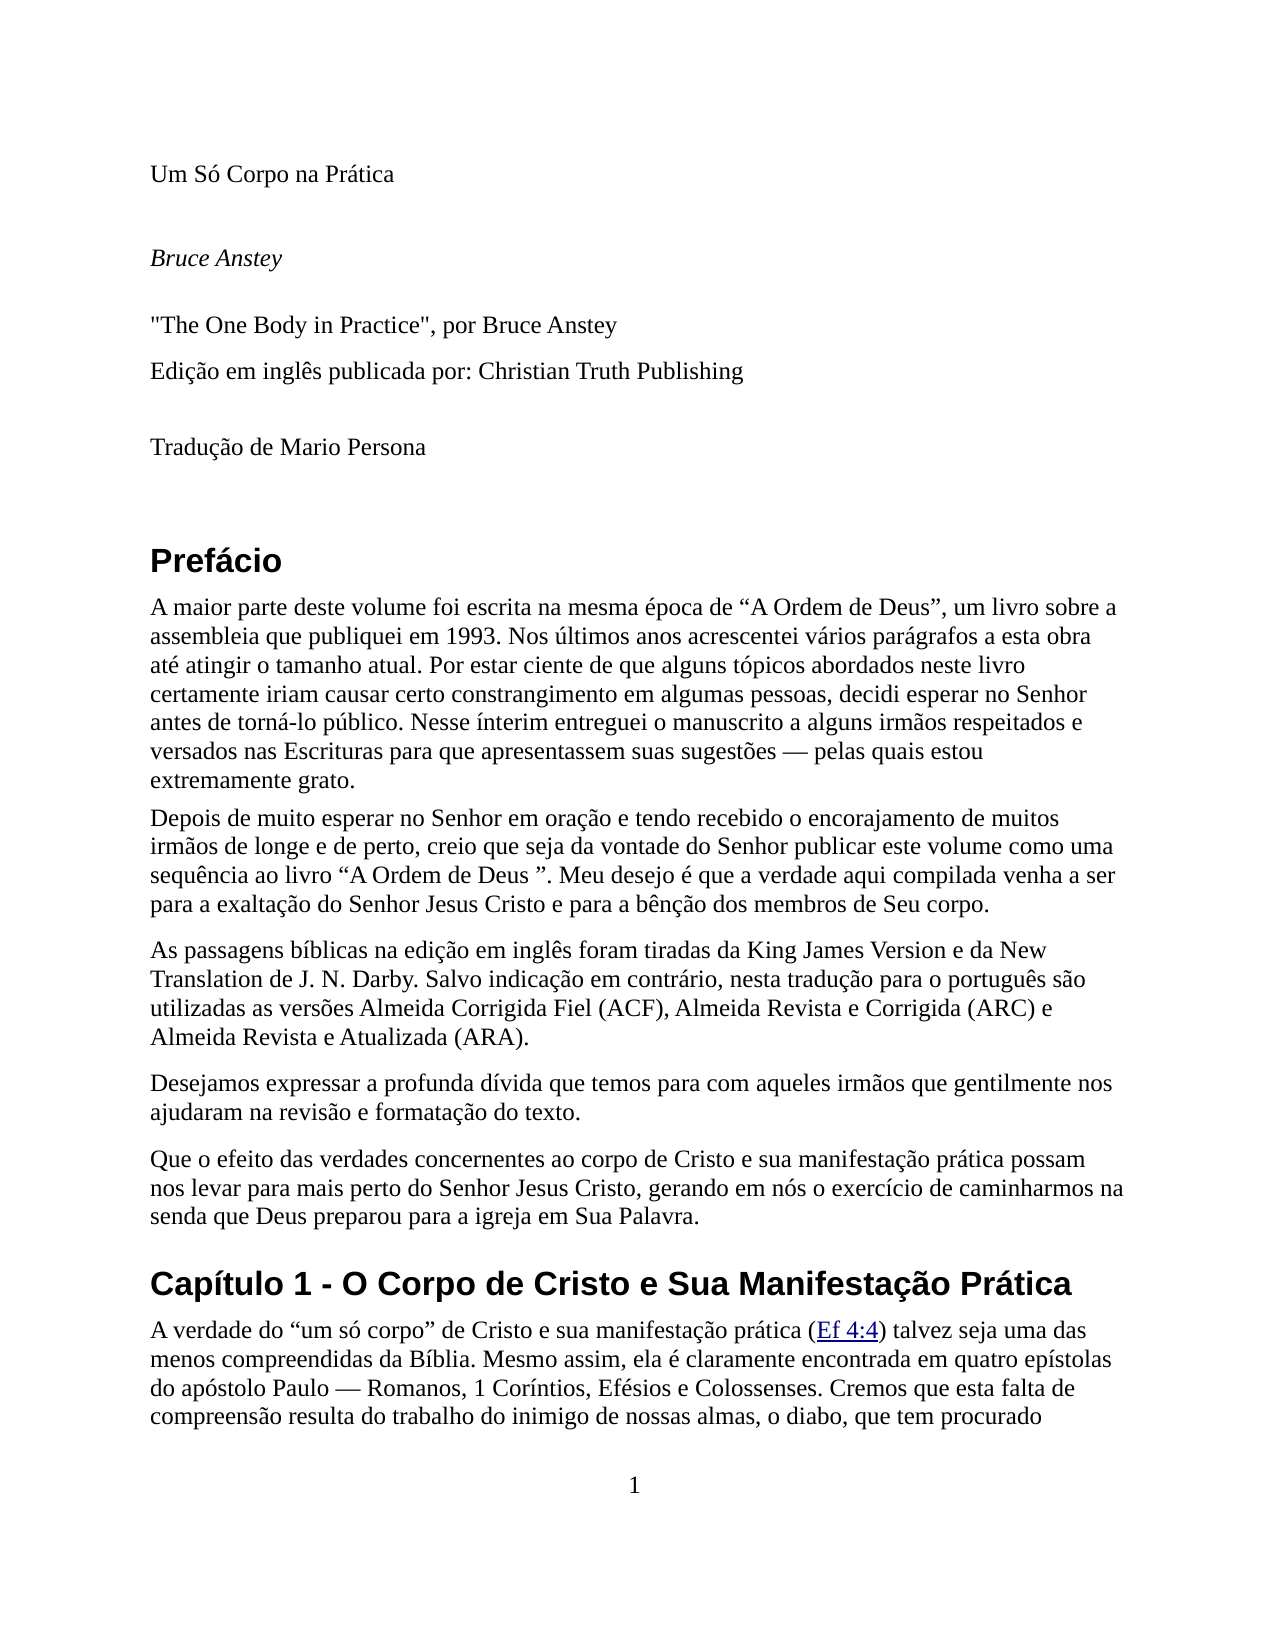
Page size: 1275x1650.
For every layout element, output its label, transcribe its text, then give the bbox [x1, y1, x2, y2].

text Desejamos expressar a profunda dívida que temos para com aqueles irmãos que gentilmente nos ajudaram na revisão e formatação do texto. [150, 1068, 1125, 1126]
subtitle Prefácio [150, 541, 1125, 580]
text Bruce Anstey [150, 243, 1125, 272]
text A verdade do “um só corpo” de Cristo e sua manifestação prática (Ef 4:4) talvez seja uma das menos compreendidas da Bíblia. Mesmo assim, ela é claramente encontrada em quatro epístolas do apóstolo Paulo — Romanos, 1 Coríntios, Efésios e Colossenses. Cremos que esta falta de compreensão resulta do trabalho do inimigo de nossas almas, o diabo, que tem procurado [150, 1315, 1125, 1430]
text As passagens bíblicas na edição em inglês foram tiradas da King James Version e da New Translation de J. N. Darby. Salvo indicação em contrário, nesta tradução para o português são utilizadas as versões Almeida Corrigida Fiel (ACF), Almeida Revista e Corrigida (ARC) e Almeida Revista e Atualizada (ARA). [150, 936, 1125, 1051]
text A maior parte deste volume foi escrita na mesma época de “A Ordem de Deus”, um livro sobre a assembleia que publiquei em 1993. Nos últimos anos acrescentei vários parágrafos a esta obra até atingir o tamanho atual. Por estar ciente de que alguns tópicos abordados neste livro certamente iriam causar certo constrangimento em algumas pessoas, decidi esperar no Senhor antes de torná-lo público. Nesse ínterim entreguei o manuscrito a alguns irmãos respeitados e versados nas Escrituras para que apresentassem suas sugestões — pelas quais estou extremamente grato. [150, 592, 1125, 794]
subtitle Capítulo 1 - O Corpo de Cristo e Sua Manifestação Prática [150, 1264, 1125, 1303]
text Tradução de Mario Persona [150, 432, 1125, 461]
text "The One Body in Practice", por Bruce Anstey [150, 310, 1125, 338]
text Edição em inglês publicada por: Christian Truth Publishing [150, 356, 1125, 385]
text Que o efeito das verdades concernentes ao corpo de Cristo e sua manifestação prática possam nos levar para mais perto do Senhor Jesus Cristo, gerando em nós o exercício de caminharmos na senda que Deus preparou para a igreja em Sua Palavra. [150, 1144, 1125, 1230]
text Depois de muito esperar no Senhor em oração e tendo recebido o encorajamento de muitos irmãos de longe e de perto, creio que seja da vontade do Senhor publicar este volume como uma sequência ao livro “A Ordem de Deus ”. Meu desejo é que a verdade aqui compilada venha a ser para a exaltação do Senhor Jesus Cristo e para a bênção dos membros de Seu corpo. [150, 803, 1125, 918]
text Um Só Corpo na Prática [150, 159, 1125, 188]
